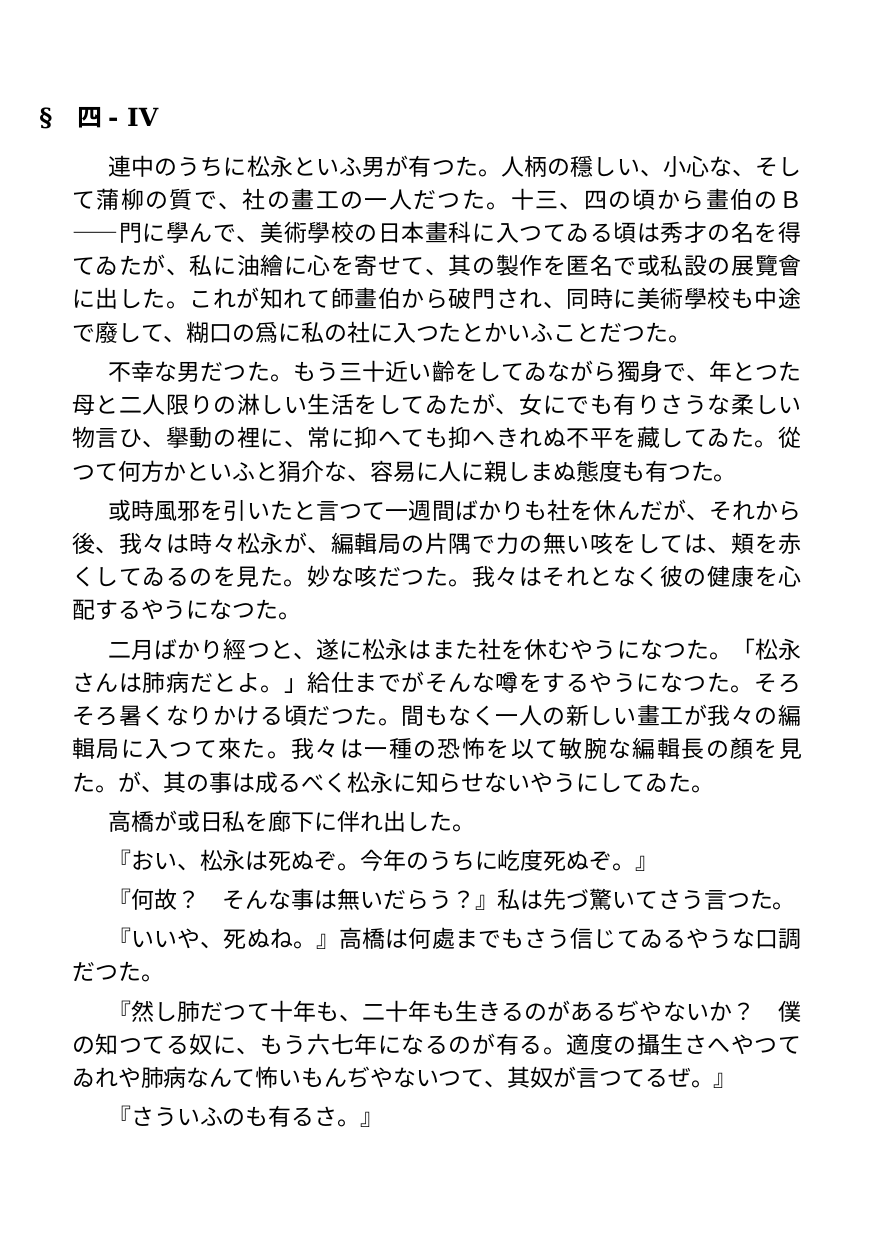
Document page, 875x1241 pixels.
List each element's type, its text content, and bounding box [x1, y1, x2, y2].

text 『おい、松永は死ぬぞ。今年のうちに屹度死ぬぞ。』 [72, 843, 802, 876]
text 二月ばかり經つと、遂に松永はまた社を休むやうになつた。「松永さんは肺病だとよ。」給仕までがそんな噂をするやうになつた。そろそろ暑くなりかける頃だつた。間もなく一人の新しい畫工が我々の編輯局に入つて來た。我々は一種の恐怖を以て敏腕な編輯長の顏を見た。が、其の事は成るべく松永に知らせないやうにしてゐた。 [72, 631, 802, 798]
text 或時風邪を引いたと言つて一週間ばかりも社を休んだが、それから後、我々は時々松永が、編輯局の片隅で力の無い咳をしては、頬を赤くしてゐるのを見た。妙な咳だつた。我々はそれとなく彼の健康を心配するやうになつた。 [72, 493, 802, 626]
text 『何故？ そんな事は無いだらう？』私は先づ驚いてさう言つた。 [72, 882, 802, 915]
text 高橋が或日私を廊下に伴れ出した。 [72, 803, 802, 837]
text 『いいや、死ぬね。』高橋は何處までもさう信じてゐるやうな口調だつた。 [72, 921, 802, 987]
text 『さういふのも有るさ。』 [72, 1099, 802, 1132]
text 『然し肺だつて十年も、二十年も生きるのがあるぢやないか？ 僕の知つてる奴に、もう六七年になるのが有る。適度の攝生さへやつてゐれや肺病なんて怖いもんぢやないつて、其奴が言つてるぜ。』 [72, 993, 802, 1093]
text 不幸な男だつた。もう三十近い齡をしてゐながら獨身で、年とつた母と二人限りの淋しい生活をしてゐたが、女にでも有りさうな柔しい物言ひ、擧動の裡に、常に抑へても抑へきれぬ不平を藏してゐた。從つて何方かといふと狷介な、容易に人に親しまぬ態度も有つた。 [72, 354, 802, 487]
text 連中のうちに松永といふ男が有つた。人柄の穩しい、小心な、そして蒲柳の質で、社の畫工の一人だつた。十三、四の頃から畫伯のＢ――門に學んで、美術學校の日本畫科に入つてゐる頃は秀才の名を得てゐたが、私に油繪に心を寄せて、其の製作を匿名で或私設の展覽會に出した。これが知れて師畫伯から破門され、同時に美術學校も中途で廢して、糊口の爲に私の社に入つたとかいふことだつた。 [72, 148, 802, 348]
subtitle § 四 - IV [36, 94, 838, 137]
